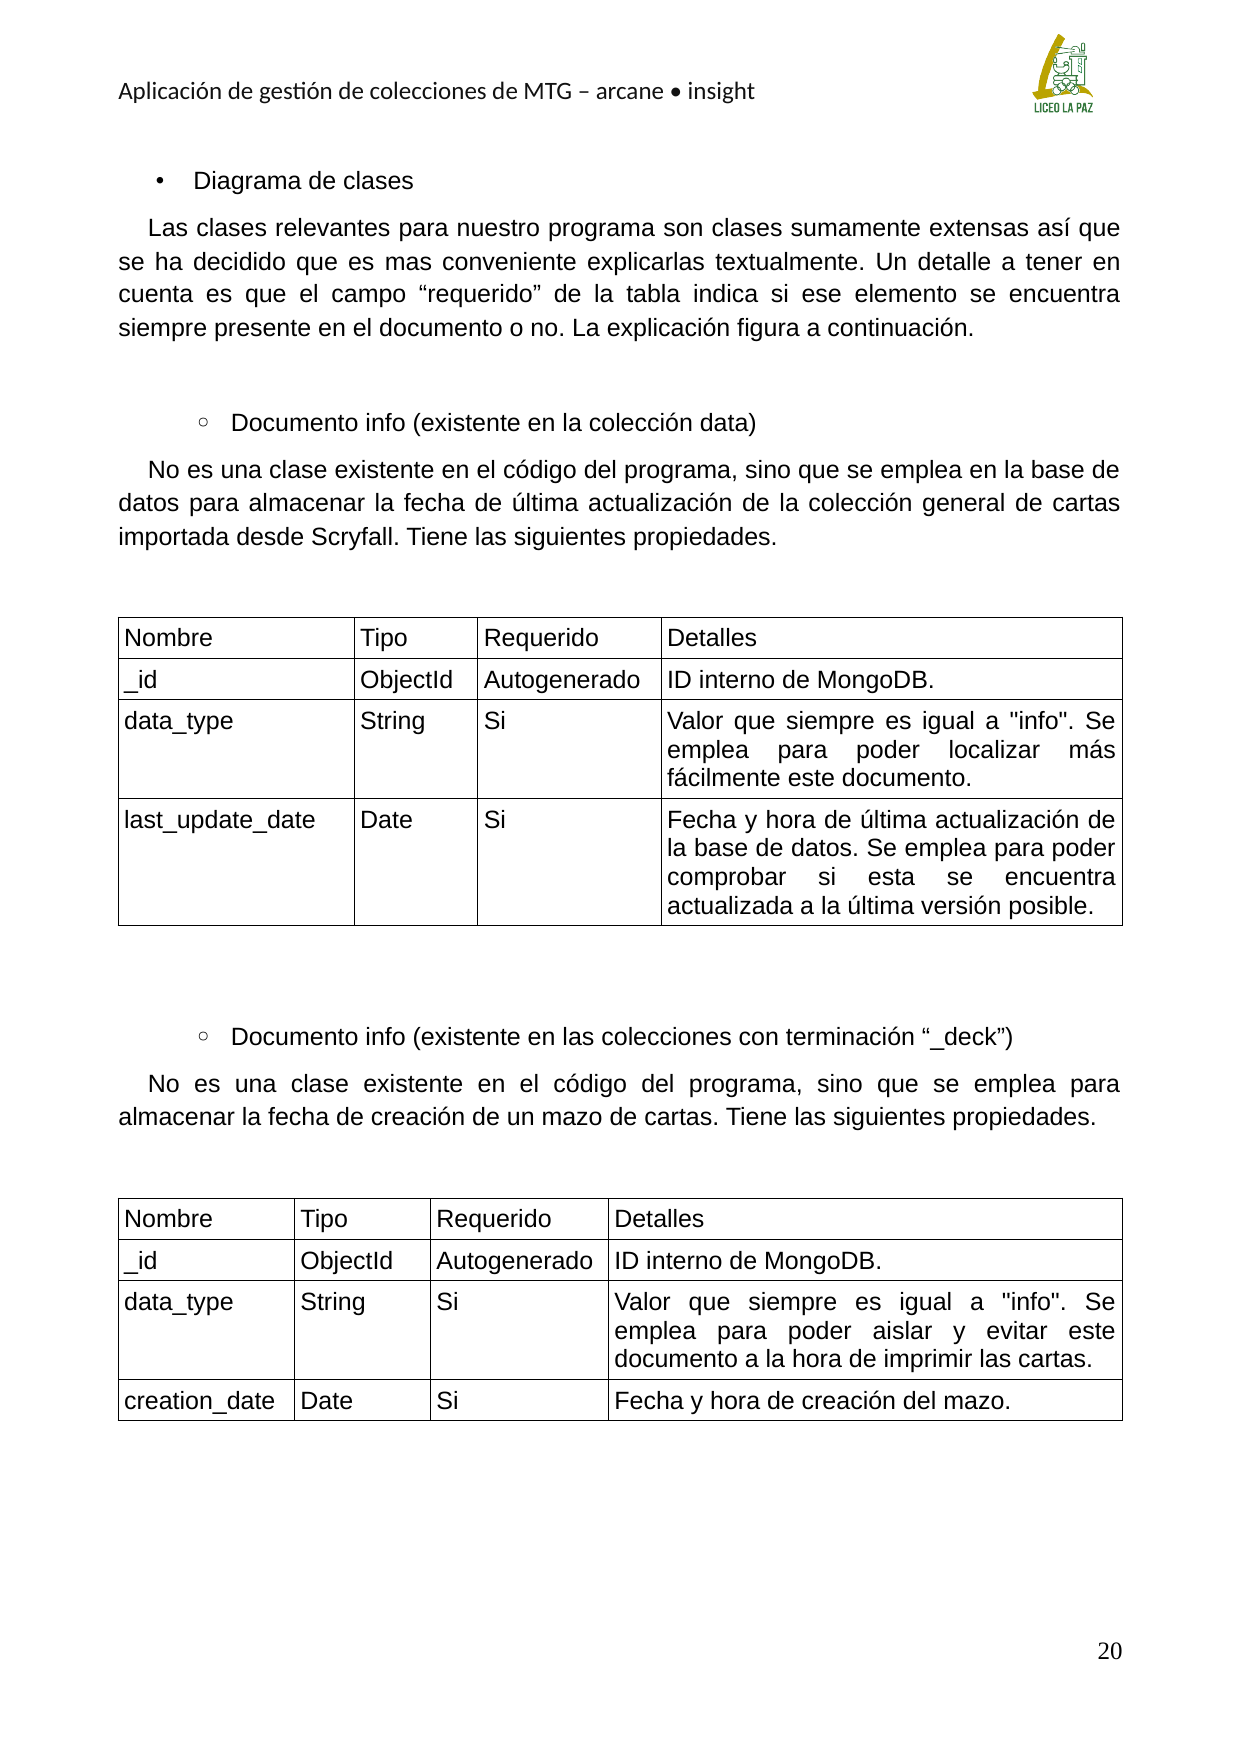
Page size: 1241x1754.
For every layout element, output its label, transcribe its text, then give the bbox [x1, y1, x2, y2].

table_cell Fecha y hora de creación del mazo. [609, 1380, 1122, 1420]
table_cell ID interno de MongoDB. [662, 659, 1122, 699]
table_cell ObjectId [295, 1240, 430, 1280]
table_cell Date [355, 799, 477, 925]
list Documento info (existente en la colección data) [193, 408, 1122, 437]
table_header Requerido [478, 618, 661, 658]
table_cell Autogenerado [431, 1240, 608, 1280]
table_cell Date [295, 1380, 430, 1420]
table_cell ID interno de MongoDB. [609, 1240, 1122, 1280]
table_cell Fecha y hora de última actualización de la base de datos. Se emplea para poder comprobar si esta se encuentra actualizada a la última versión posible. [662, 799, 1122, 925]
table_cell String [355, 700, 477, 798]
table_cell Valor que siempre es igual a "info". Se emplea para poder localizar más fácilmente este documento. [662, 700, 1122, 798]
table_cell Si [431, 1281, 608, 1379]
table_cell Si [478, 700, 661, 798]
table_cell last_update_date [119, 799, 354, 925]
picture [1025, 26, 1100, 121]
list Diagrama de clases [156, 166, 1122, 194]
table_cell _id [119, 1240, 294, 1280]
text Las clases relevantes para nuestro programa son clases sumamente extensas así que se ha decidido que es mas conveniente explicarlas textualmente. Un detalle a tener en cuenta es que el campo “requerido” de la tabla indica si ese elemento se encuentra siempre presente en el documento o no. La explicación figura a continuación. [118, 213, 1122, 341]
text No es una clase existente en el código del programa, sino que se emplea en la base de datos para almacenar la fecha de última actualización de la colección general de cartas importada desde Scryfall. Tiene las siguientes propiedades. [118, 455, 1122, 550]
table_header Requerido [431, 1199, 608, 1239]
table_header Nombre [119, 1199, 294, 1239]
table_cell ObjectId [355, 659, 477, 699]
table_cell Valor que siempre es igual a "info". Se emplea para poder aislar y evitar este documento a la hora de imprimir las cartas. [609, 1281, 1122, 1379]
table_cell Autogenerado [478, 659, 661, 699]
table_header Detalles [662, 618, 1122, 658]
table_cell _id [119, 659, 354, 699]
table_cell data_type [119, 700, 354, 798]
table_cell data_type [119, 1281, 294, 1379]
table_header Tipo [295, 1199, 430, 1239]
table_cell Si [431, 1380, 608, 1420]
text No es una clase existente en el código del programa, sino que se emplea para almacenar la fecha de creación de un mazo de cartas. Tiene las siguientes propiedades. [118, 1069, 1122, 1131]
table_cell Si [478, 799, 661, 925]
table_cell creation_date [119, 1380, 294, 1420]
table_header Tipo [355, 618, 477, 658]
table_header Detalles [609, 1199, 1122, 1239]
list Documento info (existente en las colecciones con terminación “_deck”) [193, 1022, 1122, 1051]
table_cell String [295, 1281, 430, 1379]
table_header Nombre [119, 618, 354, 658]
